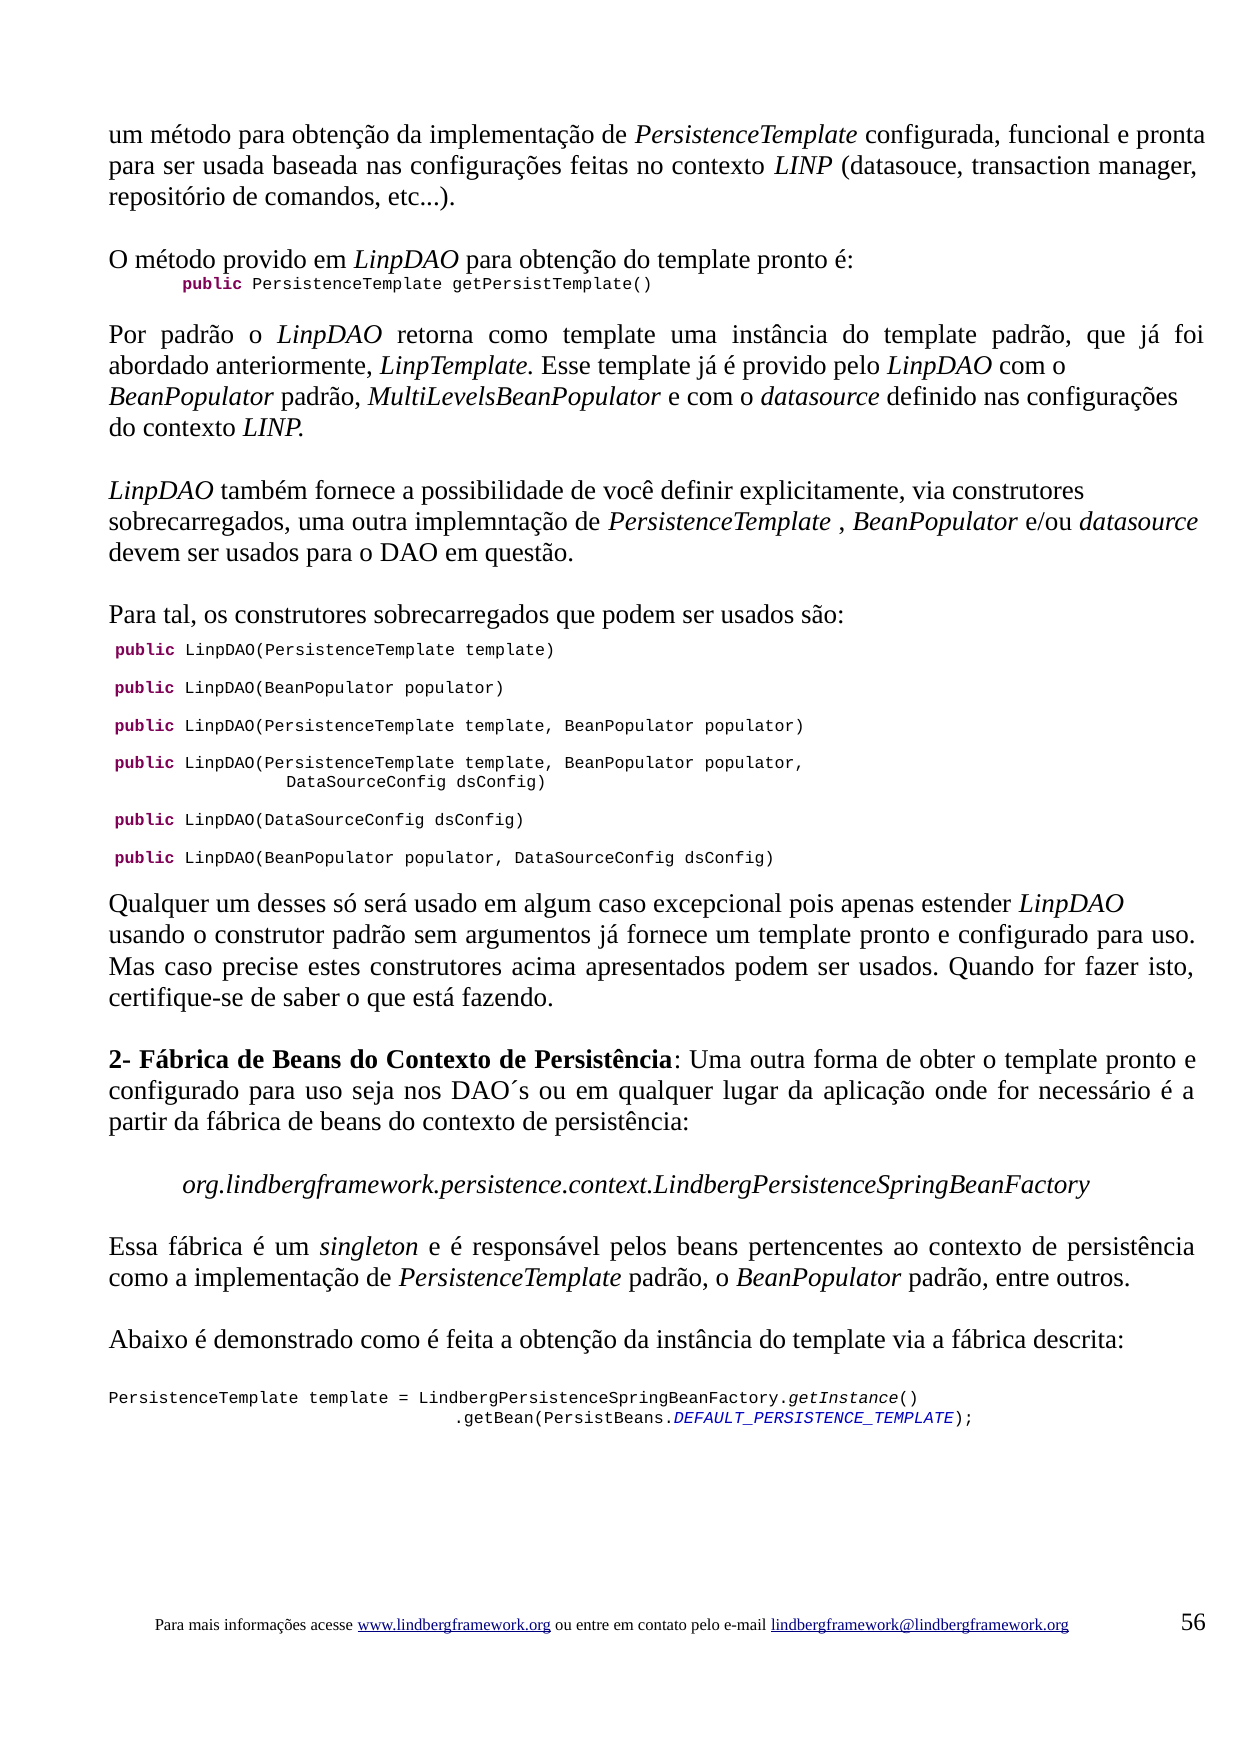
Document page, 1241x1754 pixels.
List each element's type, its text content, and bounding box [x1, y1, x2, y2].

text public LinpDAO(PersistenceTemplate template, BeanPopulator populator, [34, 755, 1206, 774]
text org.lindbergframework.persistence.context.LindbergPersistenceSpringBeanFactory [34, 1168, 1206, 1199]
text DataSourceConfig dsConfig) [34, 774, 1206, 793]
text 2- Fábrica de Beans do Contexto de Persistência: Uma outra forma de obter o template pronto e configurado para uso seja nos DAO´s ou em qualquer lugar da aplicação onde for necessário é a partir da fábrica de beans do contexto de persistência: [34, 1043, 1206, 1137]
text public LinpDAO(BeanPopulator populator) [34, 679, 1206, 698]
text PersistenceTemplate template = LindbergPersistenceSpringBeanFactory.getInstance() [34, 1386, 1206, 1409]
text LinpDAO também fornece a possibilidade de você definir explicitamente, via construtores sobrecarregados, uma outra implemntação de PersistenceTemplate , BeanPopulator e/ou datasource devem ser usados para o DAO em questão. [34, 474, 1206, 567]
text public LinpDAO(PersistenceTemplate template, BeanPopulator populator) [34, 717, 1206, 736]
text um método para obtenção da implementação de PersistenceTemplate configurada, funcional e pronta para ser usada baseada nas configurações feitas no contexto LINP (datasouce, transaction manager, repositório de comandos, etc...). [34, 118, 1206, 212]
text public LinpDAO(DataSourceConfig dsConfig) [34, 812, 1206, 830]
text public LinpDAO(BeanPopulator populator, DataSourceConfig dsConfig) [34, 849, 1206, 868]
text Qualquer um desses só será usado em algum caso excepcional pois apenas estender LinpDAO usando o construtor padrão sem argumentos já fornece um template pronto e configurado para uso. Mas caso precise estes construtores acima apresentados podem ser usados. Quando for fazer isto, certifique-se de saber o que está fazendo. [34, 887, 1206, 1012]
text Abaixo é demonstrado como é feita a obtenção da instância do template via a fábrica descrita: [34, 1323, 1206, 1354]
text O método provido em LinpDAO para obtenção do template pronto é: [34, 243, 1206, 274]
text public PersistenceTemplate getPersistTemplate() [34, 274, 1206, 294]
text public LinpDAO(PersistenceTemplate template) [34, 629, 1206, 661]
text Por padrão o LinpDAO retorna como template uma instância do template padrão, que já foi abordado anteriormente, LinpTemplate. Esse template já é provido pelo LinpDAO com o BeanPopulator padrão, MultiLevelsBeanPopulator e com o datasource definido nas configurações [34, 318, 1206, 412]
text Essa fábrica é um singleton e é responsável pelos beans pertencentes ao contexto de persistência como a implementação de PersistenceTemplate padrão, o BeanPopulator padrão, entre outros. [34, 1230, 1206, 1292]
text do contexto LINP. [34, 412, 1206, 443]
text Para tal, os construtores sobrecarregados que podem ser usados são: [34, 598, 1206, 629]
text .getBean(PersistBeans.DEFAULT_PERSISTENCE_TEMPLATE); [34, 1409, 1206, 1428]
